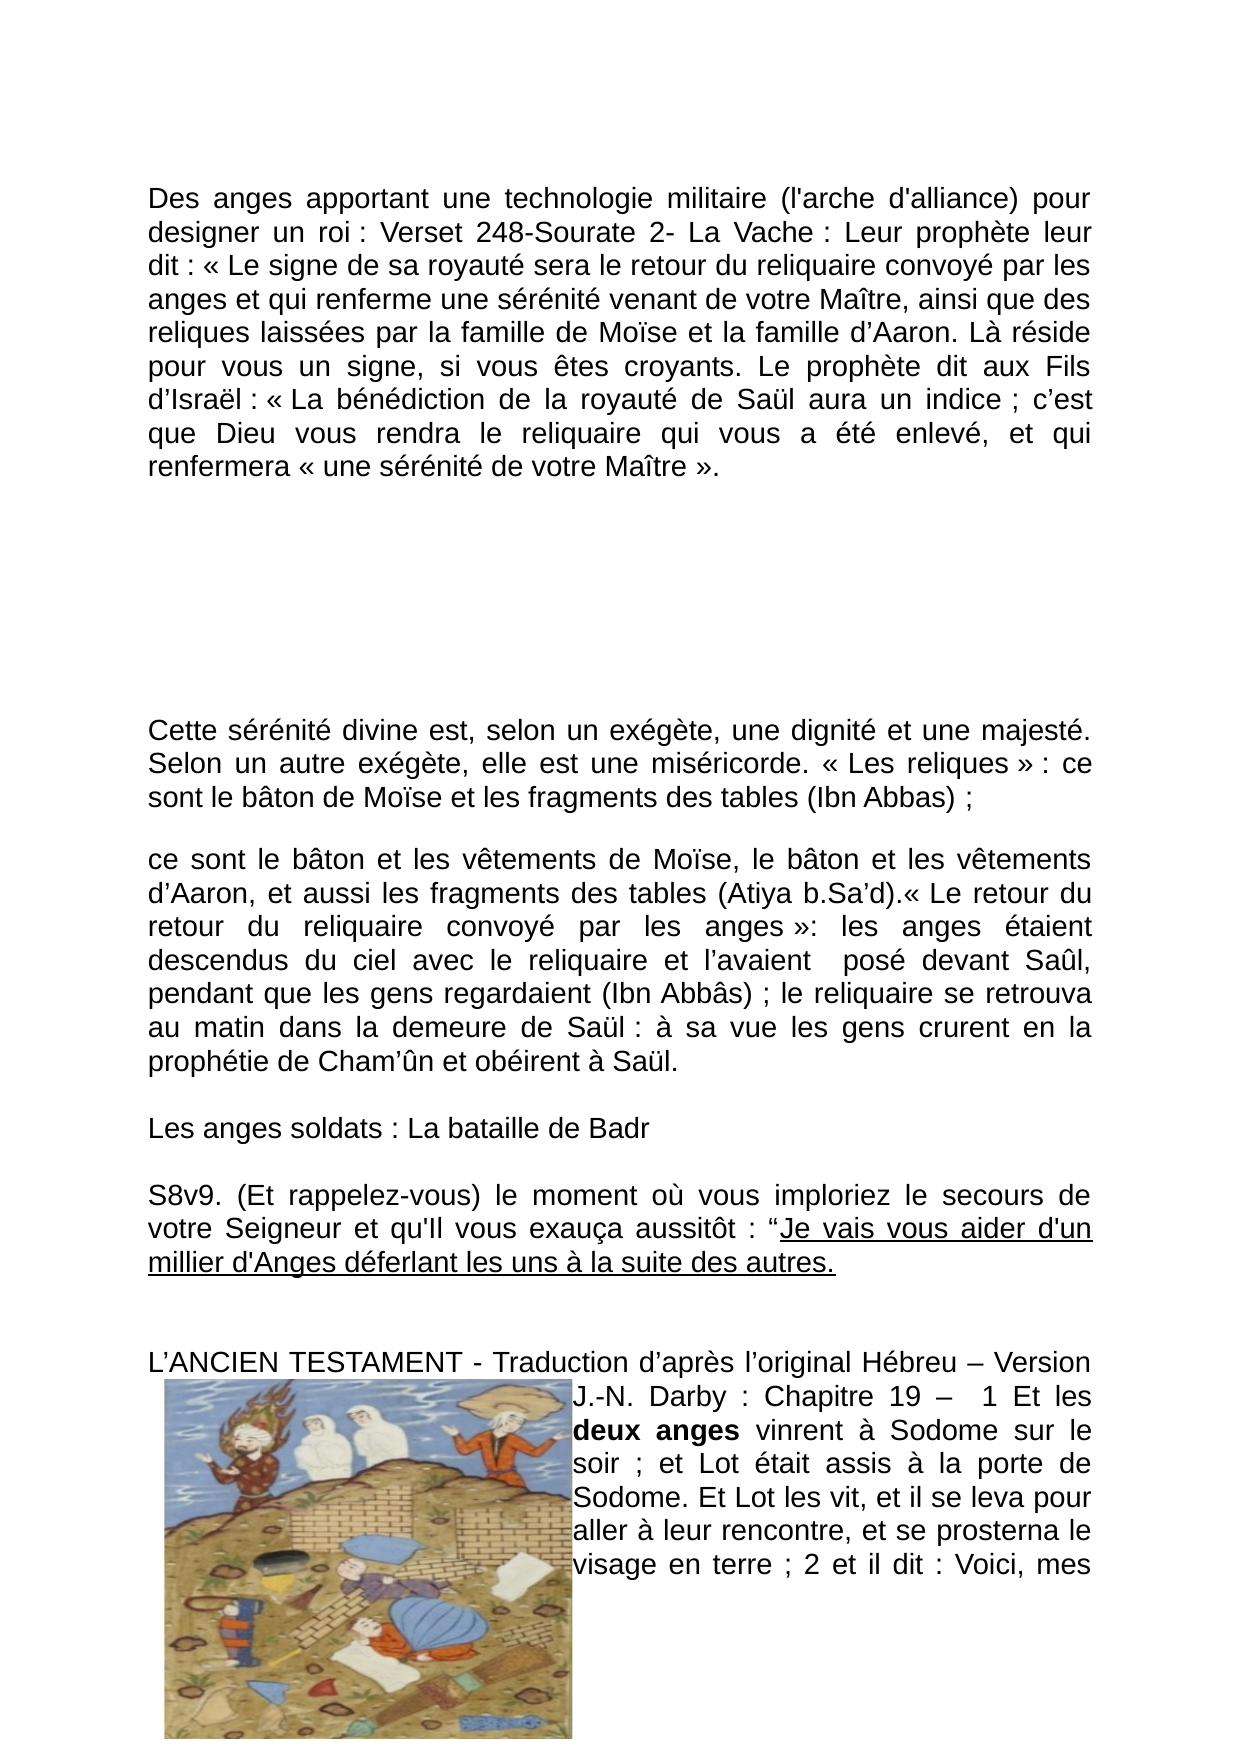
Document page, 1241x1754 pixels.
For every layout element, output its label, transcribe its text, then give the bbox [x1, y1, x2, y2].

picture [164, 1379, 573, 1739]
text S8v9. (Et rappelez-vous) le moment où vous imploriez le secours de votre Seigneur et qu'Il vous exauça aussitôt : “Je vais vous aider d'un millier d'Anges déferlant les uns à la suite des autres. [148, 1178, 1093, 1278]
text L’ANCIEN TESTAMENT - Traduction d’après l’original Hébreu – Version J.-N. Darby : Chapitre 19 – 1 Et les deux anges vinrent à Sodome sur le soir ; et Lot était assis à la porte de Sodome. Et Lot les vit, et il se leva pour aller à leur rencontre, et se prosterna le visage en terre ; 2 et il dit : Voici, mes [148, 1346, 1093, 1580]
text Des anges apportant une technologie militaire (l'arche d'alliance) pour designer un roi : Verset 248-Sourate 2- La Vache : Leur prophète leur dit : « Le signe de sa royauté sera le retour du reliquaire convoyé par les anges et qui renferme une sérénité venant de votre Maître, ainsi que des reliques laissées par la famille de Moïse et la famille d’Aaron. Là réside pour vous un signe, si vous êtes croyants. Le prophète dit aux Fils d’Israël : « La bénédiction de la royauté de Saül aura un indice ; c’est que Dieu vous rendra le reliquaire qui vous a été enlevé, et qui renfermera « une sérénité de votre Maître ». [148, 181, 1093, 483]
text ce sont le bâton et les vêtements de Moïse, le bâton et les vêtements d’Aaron, et aussi les fragments des tables (Atiya b.Sa’d).« Le retour du retour du reliquaire convoyé par les anges »: les anges étaient descendus du ciel avec le reliquaire et l’avaient posé devant Saûl, pendant que les gens regardaient (Ibn Abbâs) ; le reliquaire se retrouva au matin dans la demeure de Saül : à sa vue les gens crurent en la prophétie de Cham’ûn et obéirent à Saül. [148, 842, 1093, 1077]
text Cette sérénité divine est, selon un exégète, une dignité et une majesté. Selon un autre exégète, elle est une miséricorde. « Les reliques » : ce sont le bâton de Moïse et les fragments des tables (Ibn Abbas) ; [148, 713, 1093, 814]
text Les anges soldats : La bataille de Badr [148, 1111, 1093, 1144]
